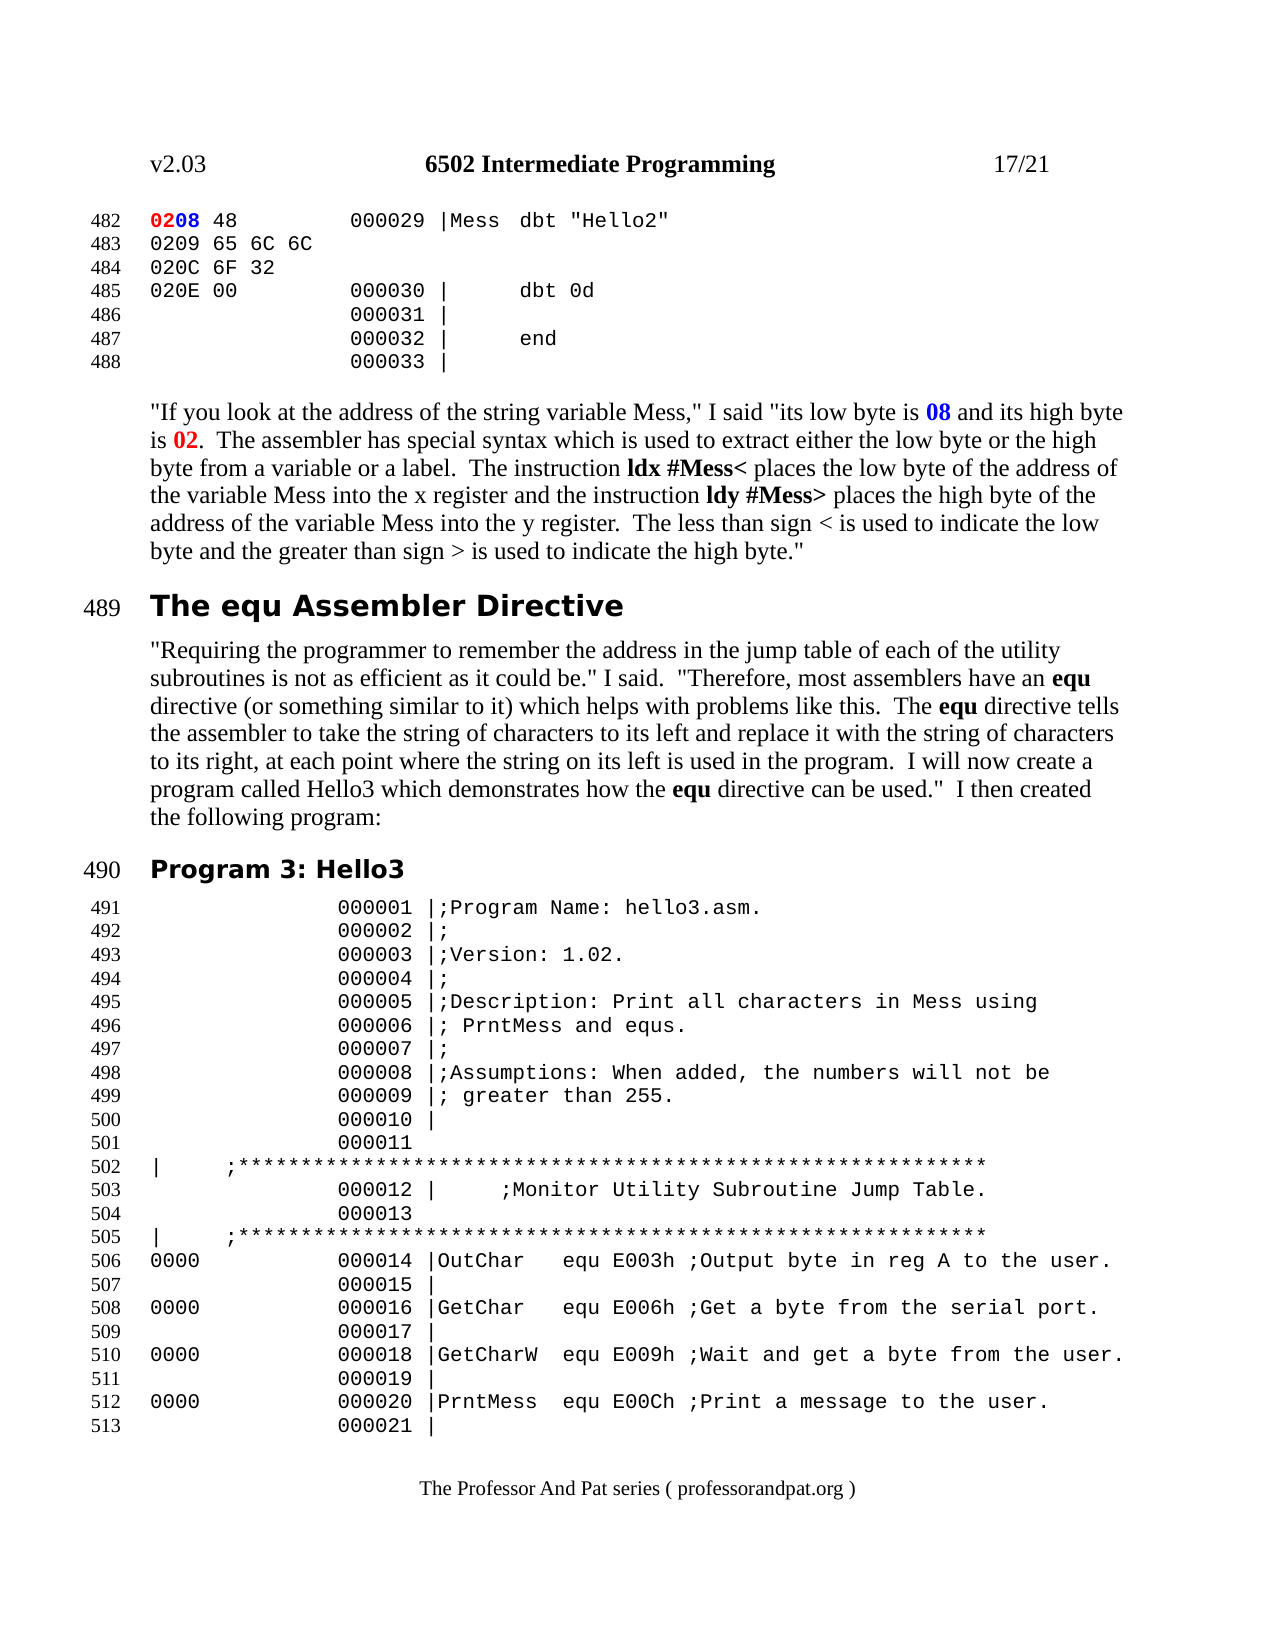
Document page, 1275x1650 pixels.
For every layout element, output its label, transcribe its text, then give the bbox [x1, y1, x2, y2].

text 000010 | [150, 1109, 1125, 1132]
text 000019 | [150, 1368, 1125, 1391]
text 000033 | [150, 351, 1125, 375]
text 000021 | [150, 1415, 1125, 1438]
text 000009 |; greater than 255. [150, 1085, 1125, 1109]
text 000017 | [150, 1321, 1125, 1344]
text 000003 |;Version: 1.02. [150, 944, 1125, 968]
text 0000 000014 |OutChar equ E003h ;Output byte in reg A to the user. [150, 1250, 1125, 1274]
text 000012 | ;Monitor Utility Subroutine Jump Table. [150, 1179, 1125, 1203]
subtitle The equ Assembler Directive [150, 589, 1125, 624]
text 000011 | ;************************************************************ [150, 1132, 1125, 1179]
text 0208 48 000029 |Mess dbt "Hello2" [150, 210, 1125, 233]
text 000006 |; PrntMess and equs. [150, 1015, 1125, 1038]
text 000008 |;Assumptions: When added, the numbers will not be [150, 1062, 1125, 1085]
text 0000 000018 |GetCharW equ E009h ;Wait and get a byte from the user. [150, 1344, 1125, 1368]
text 000032 | end [150, 328, 1125, 351]
text 000015 | [150, 1274, 1125, 1297]
text 0000 000020 |PrntMess equ E00Ch ;Print a message to the user. [150, 1391, 1125, 1415]
text 0209 65 6C 6C [150, 233, 1125, 257]
text 000013 | ;************************************************************ [150, 1203, 1125, 1250]
text 020C 6F 32 [150, 257, 1125, 281]
text 000002 |; [150, 921, 1125, 944]
text 020E 00 000030 | dbt 0d [150, 281, 1125, 304]
text 000001 |;Program Name: hello3.asm. [150, 897, 1125, 921]
text "Requiring the programmer to remember the address in the jump table of each of the utility subroutines is not as efficient as it could be." I said. "Therefore, most assemblers have an equ directive (or something similar to it) which helps with problems like this. The equ directive tells the assembler to take the string of characters to its left and replace it with the string of characters to its right, at each point where the string on its left is used in the program. I will now create a program called Hello3 which demonstrates how the equ directive can be used." I then created the following program: [150, 636, 1125, 830]
text "If you look at the address of the string variable Mess," I said "its low byte is 08 and its high byte is 02. The assembler has special syntax which is used to extract either the low byte or the high byte from a variable or a label. The instruction ldx #Mess< places the low byte of the address of the variable Mess into the x register and the instruction ldy #Mess> places the high byte of the address of the variable Mess into the y register. The less than sign < is used to indicate the low byte and the greater than sign > is used to indicate the high byte." [150, 398, 1125, 564]
text 000031 | [150, 304, 1125, 328]
text 000004 |; [150, 968, 1125, 991]
text 000005 |;Description: Print all characters in Mess using [150, 991, 1125, 1015]
text 000007 |; [150, 1038, 1125, 1062]
subtitle Program 3: Hello3 [150, 855, 1125, 884]
text 0000 000016 |GetChar equ E006h ;Get a byte from the serial port. [150, 1297, 1125, 1321]
